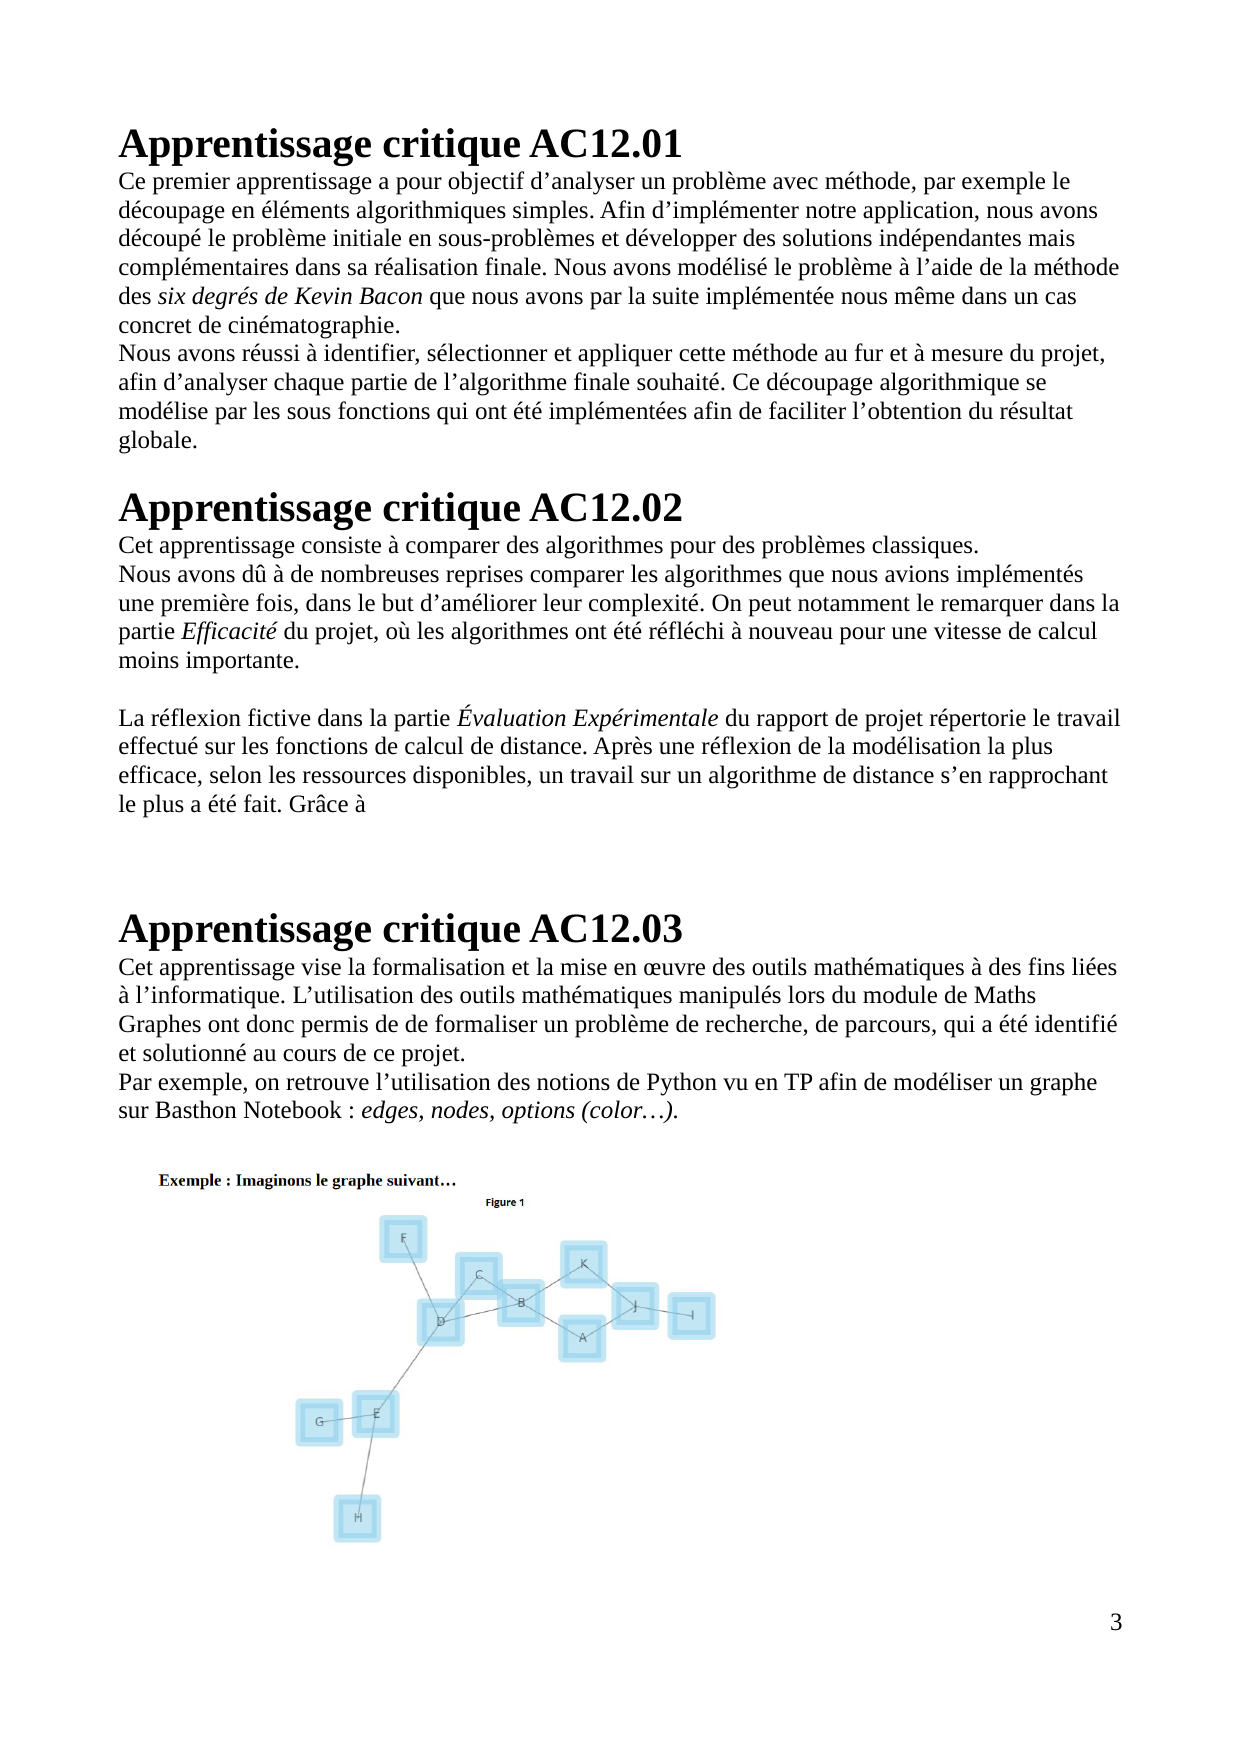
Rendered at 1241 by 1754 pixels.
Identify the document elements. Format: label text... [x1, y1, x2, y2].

text Ce premier apprentissage a pour objectif d’analyser un problème avec méthode, par exemple le découpage en éléments algorithmiques simples. Afin d’implémenter notre application, nous avons découpé le problème initiale en sous-problèmes et développer des solutions indépendantes mais complémentaires dans sa réalisation finale. Nous avons modélisé le problème à l’aide de la méthode des six degrés de Kevin Bacon que nous avons par la suite implémentée nous même dans un cas concret de cinématographie. [118, 166, 1122, 338]
text Nous avons dû à de nombreuses reprises comparer les algorithmes que nous avions implémentés une première fois, dans le but d’améliorer leur complexité. On peut notamment le remarquer dans la partie Efficacité du projet, où les algorithmes ont été réfléchi à nouveau pour une vitesse de calcul moins importante. [118, 559, 1122, 674]
text Cet apprentissage consiste à comparer des algorithmes pour des problèmes classiques. [118, 530, 1122, 559]
text Apprentissage critique AC12.01 [118, 118, 1122, 166]
picture [154, 1171, 826, 1550]
text Nous avons réussi à identifier, sélectionner et appliquer cette méthode au fur et à mesure du projet, afin d’analyser chaque partie de l’algorithme finale souhaité. Ce découpage algorithmique se modélise par les sous fonctions qui ont été implémentées afin de faciliter l’obtention du résultat globale. [118, 338, 1122, 453]
text Par exemple, on retrouve l’utilisation des notions de Python vu en TP afin de modéliser un graphe sur Basthon Notebook : edges, nodes, options (color…). [118, 1067, 1122, 1124]
text Apprentissage critique AC12.03 [118, 904, 1122, 952]
text La réflexion fictive dans la partie Évaluation Expérimentale du rapport de projet répertorie le travail effectué sur les fonctions de calcul de distance. Après une réflexion de la modélisation la plus efficace, selon les ressources disponibles, un travail sur un algorithme de distance s’en rapprochant le plus a été fait. Grâce à [118, 703, 1122, 818]
text Cet apprentissage vise la formalisation et la mise en œuvre des outils mathématiques à des fins liées à l’informatique. L’utilisation des outils mathématiques manipulés lors du module de Maths Graphes ont donc permis de de formaliser un problème de recherche, de parcours, qui a été identifié et solutionné au cours de ce projet. [118, 952, 1122, 1067]
text Apprentissage critique AC12.02 [118, 482, 1122, 530]
